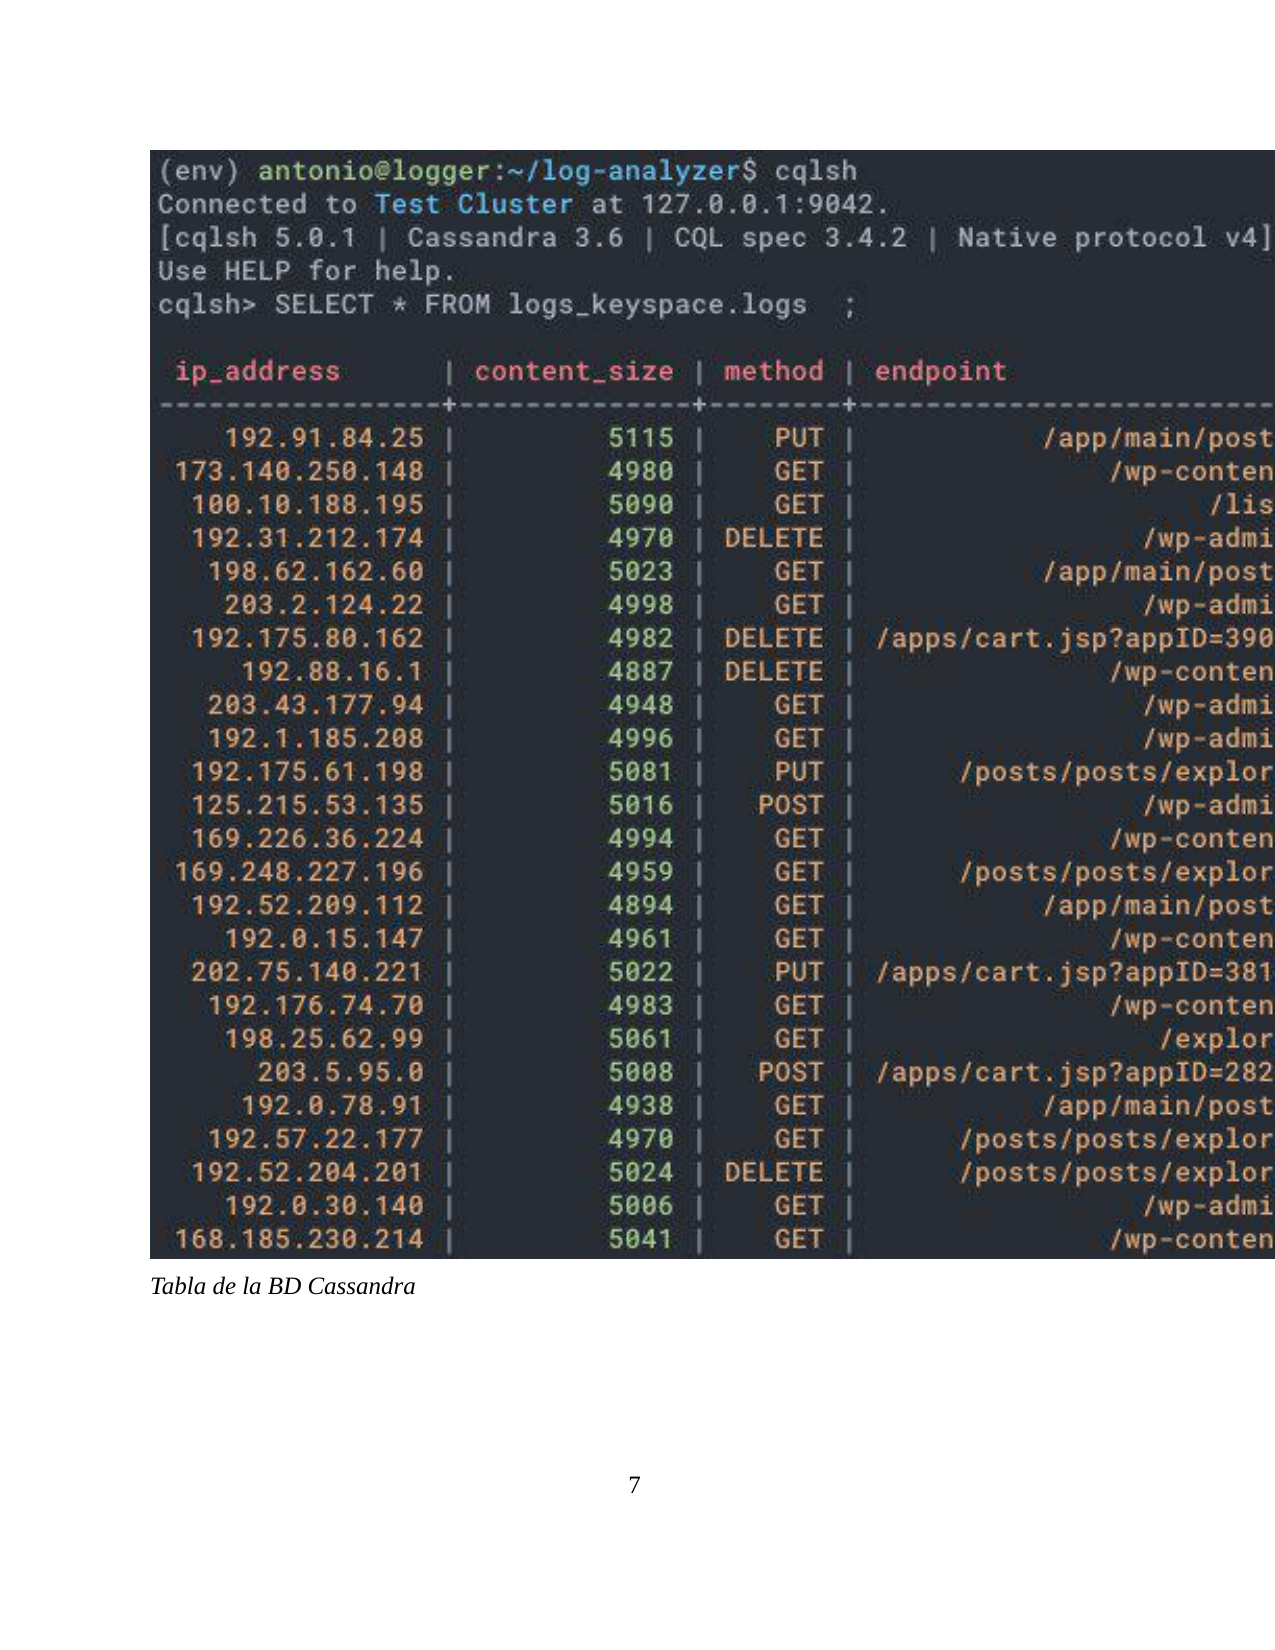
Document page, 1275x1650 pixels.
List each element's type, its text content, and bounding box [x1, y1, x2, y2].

text Tabla de la BD Cassandra [150, 1271, 1125, 1299]
picture [150, 150, 1275, 1259]
